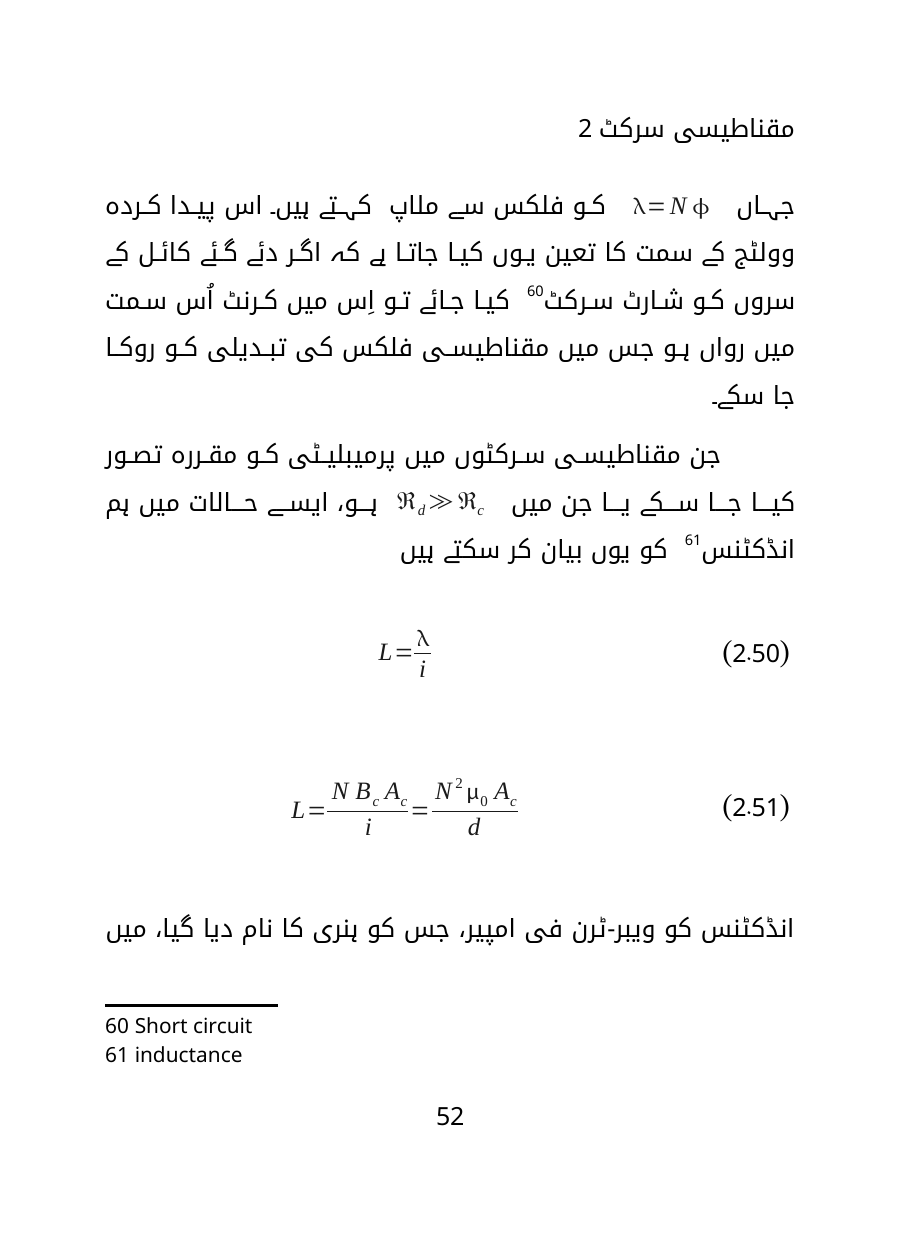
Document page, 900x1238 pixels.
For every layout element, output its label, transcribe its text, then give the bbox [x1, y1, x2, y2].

text جن مقناطیسی سرکٹوں میں پرمیبلیٹی کو مقررہ تصور کیا جا سکے یا جن میں ہو، ایسے حالات میں ہم انڈکٹنس کو یوں بیان کر سکتے ہیں [105, 432, 795, 574]
text انڈکٹنس کو ویبر-ٹرن فی امپیر، جس کو ہنری کا نام دیا گیا، میں [105, 906, 795, 953]
table_header (2.50) [696, 621, 795, 701]
text جہاں کو فلکس سے ملاپ کہتے ہیں۔ اس پیدا کردہ وولٹج کے سمت کا تعین یوں کیا جاتا ہے کہ اگر دئے گئے کائل کے سروں کو شارٹ سرکٹ کیا جائے تو اِس میں کرنٹ اُس سمت میں رواں ہو جس میں مقناطیسی فلکس کی تبدیلی کو روکا جا سکے۔ [105, 182, 795, 419]
table_header (2.51) [695, 769, 795, 859]
table_header [105, 621, 696, 701]
text inductance [105, 1040, 795, 1068]
text Short circuit [105, 1012, 795, 1040]
table_header [105, 769, 695, 859]
